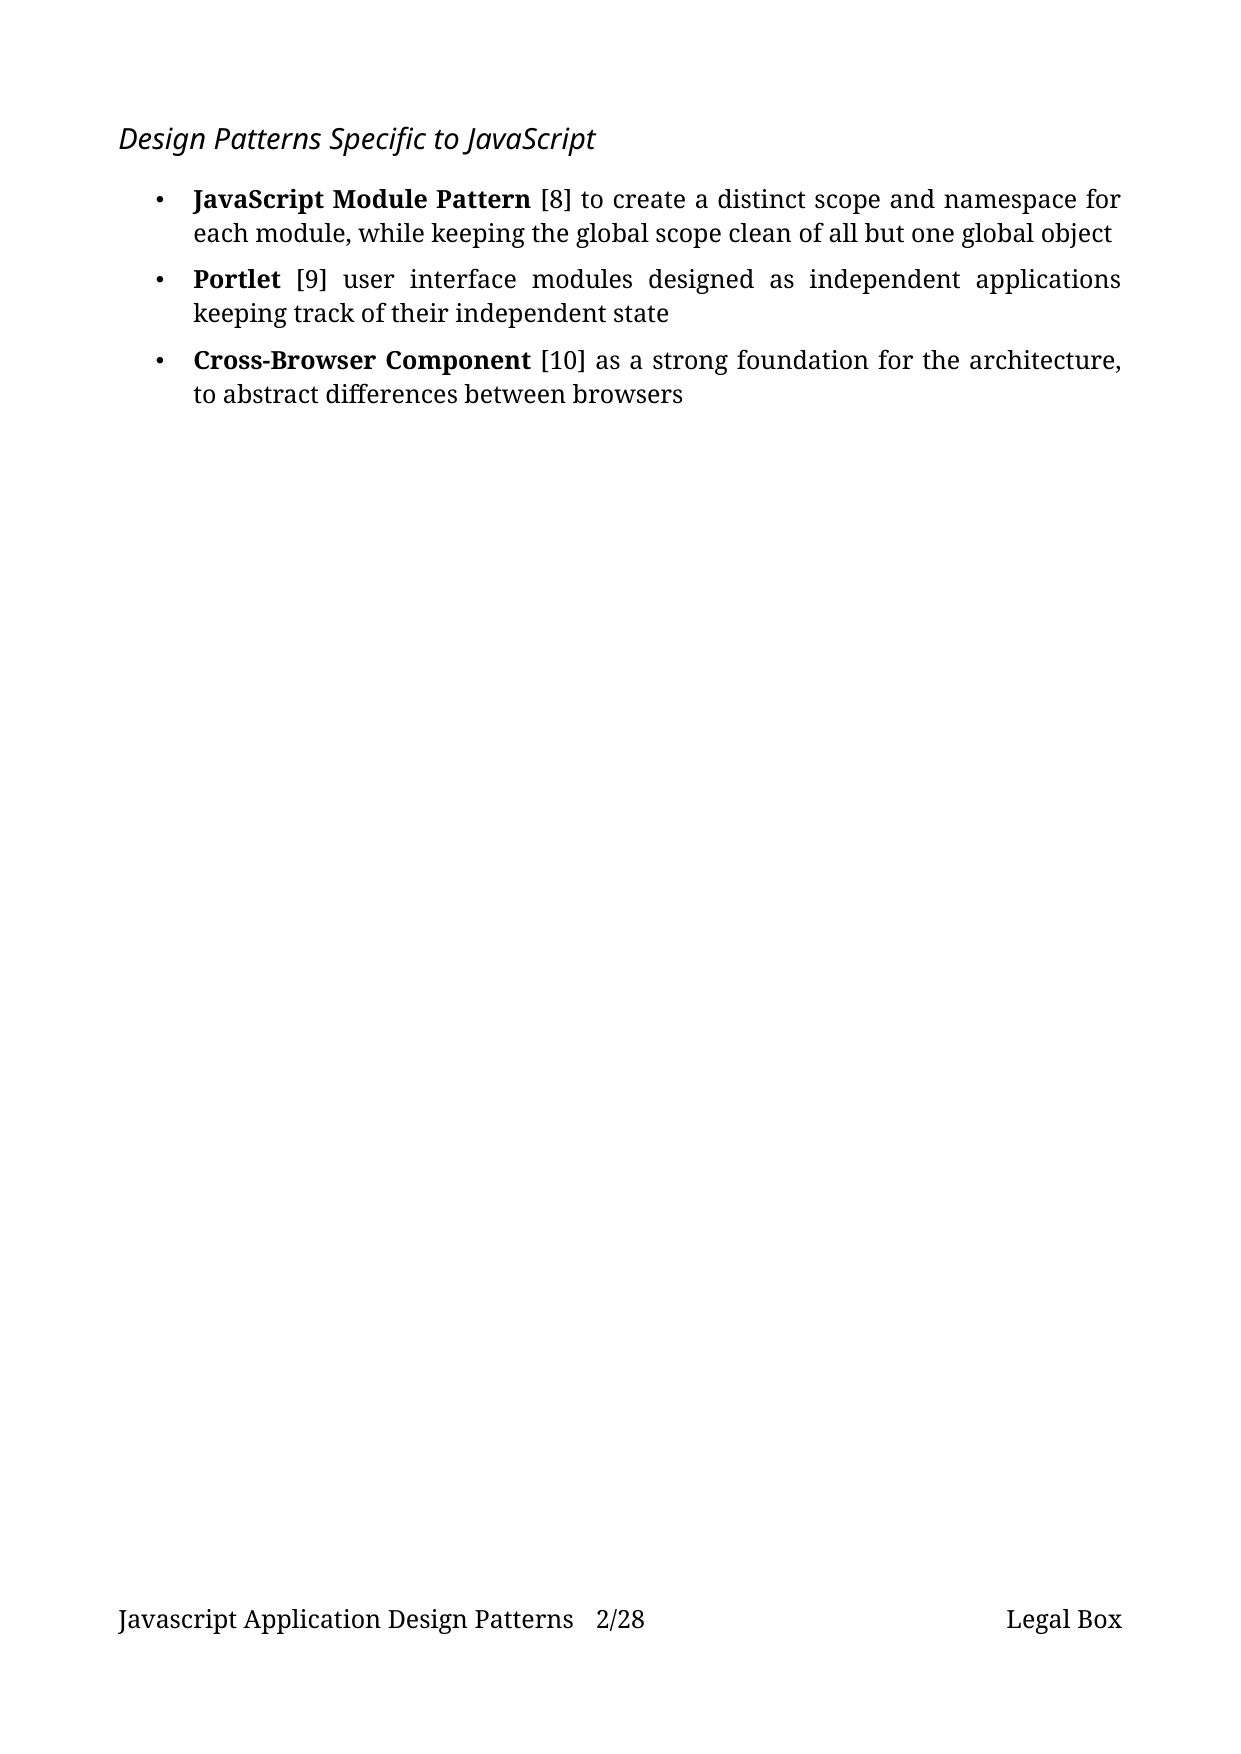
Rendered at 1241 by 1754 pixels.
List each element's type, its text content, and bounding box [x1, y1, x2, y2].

list Cross-Browser Component [10] as a strong foundation for the architecture, to abstract differences between browsers [156, 343, 1122, 411]
subtitle Design Patterns Specific to JavaScript [118, 118, 1122, 158]
list JavaScript Module Pattern [8] to create a distinct scope and namespace for each module, while keeping the global scope clean of all but one global object [156, 181, 1122, 249]
list Portlet [9] user interface modules designed as independent applications keeping track of their independent state [156, 262, 1122, 330]
